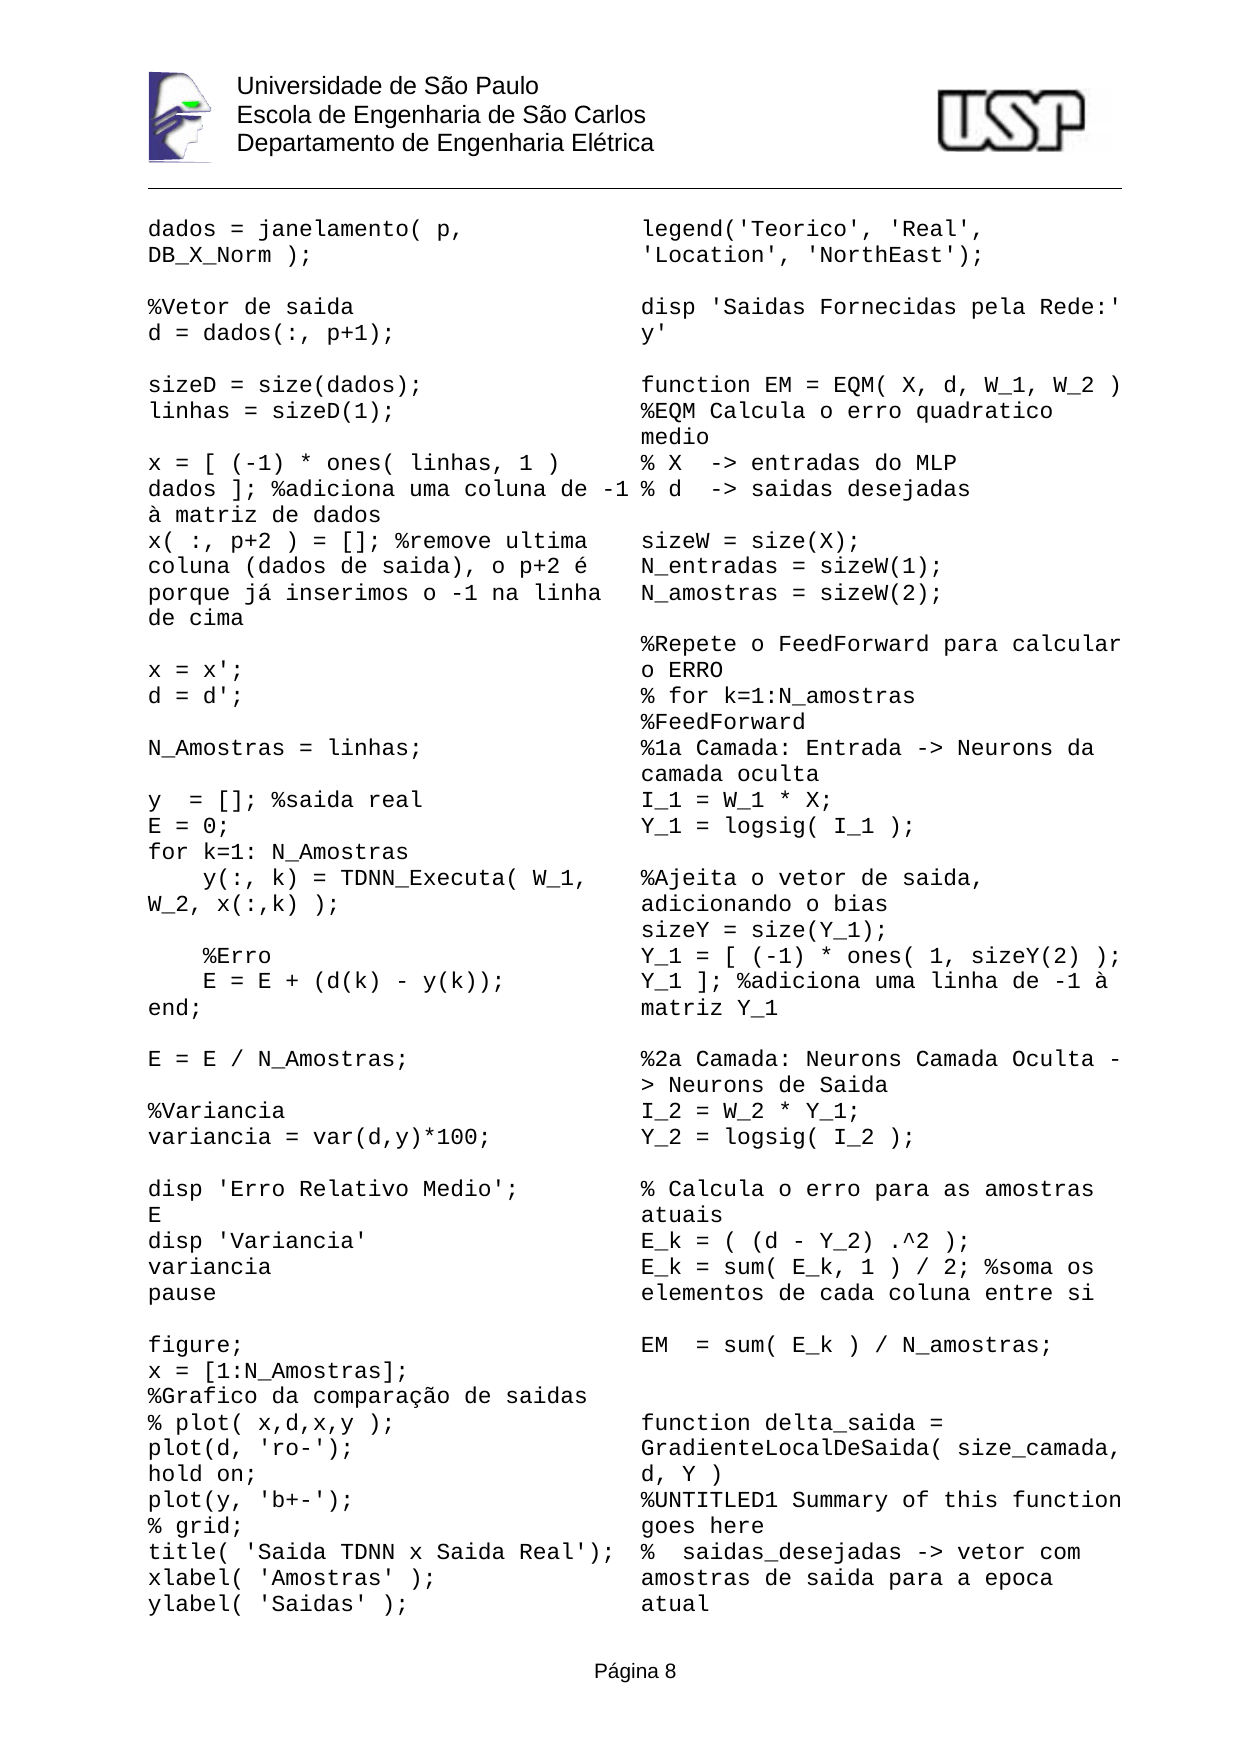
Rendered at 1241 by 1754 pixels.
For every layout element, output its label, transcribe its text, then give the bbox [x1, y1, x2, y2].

text E_k = ( (d - Y_2) .^2 ); [641, 1229, 1122, 1255]
text ylabel( 'Saidas' ); [148, 1592, 629, 1618]
text sizeW = size(X); [641, 529, 1122, 555]
text % Calcula o erro para as amostras atuais [641, 1177, 1122, 1229]
text Y_1 = [ (-1) * ones( 1, sizeY(2) ); Y_1 ]; %adiciona uma linha de -1 à matriz Y_1 [641, 944, 1122, 1022]
text %EQM Calcula o erro quadratico medio [641, 399, 1122, 451]
text d = d'; [148, 684, 629, 711]
text % grid; [148, 1514, 629, 1541]
text function delta_saida = GradienteLocalDeSaida( size_camada, d, Y ) [641, 1411, 1122, 1489]
text Y_2 = logsig( I_2 ); [641, 1126, 1122, 1151]
text % saidas_desejadas -> vetor com amostras de saida para a epoca atual [641, 1541, 1122, 1618]
text y' [641, 321, 1122, 347]
text %1a Camada: Entrada -> Neurons da camada oculta [641, 736, 1122, 788]
text sizeD = size(dados); [148, 373, 629, 399]
text E = E / N_Amostras; [148, 1048, 629, 1074]
text % d -> saidas desejadas [641, 477, 1122, 503]
text plot(y, 'b+-'); [148, 1489, 629, 1514]
text E = E + (d(k) - y(k)); [148, 970, 629, 996]
text N_entradas = sizeW(1); [641, 555, 1122, 581]
text variancia [148, 1255, 629, 1281]
text E = 0; [148, 814, 629, 840]
text disp 'Saidas Fornecidas pela Rede:' [641, 296, 1122, 321]
text EM = sum( E_k ) / N_amostras; [641, 1333, 1122, 1359]
text %Grafico da comparação de saidas [148, 1385, 629, 1411]
text disp 'Variancia' [148, 1229, 629, 1255]
text linhas = sizeD(1); [148, 399, 629, 425]
text x( :, p+2 ) = []; %remove ultima coluna (dados de saida), o p+2 é porque já inserimos o -1 na linha de cima [148, 529, 629, 633]
text I_2 = W_2 * Y_1; [641, 1099, 1122, 1126]
text title( 'Saida TDNN x Saida Real'); [148, 1541, 629, 1566]
text disp 'Erro Relativo Medio'; [148, 1177, 629, 1203]
text hold on; [148, 1463, 629, 1489]
text figure; [148, 1333, 629, 1359]
text % plot( x,d,x,y ); [148, 1411, 629, 1437]
text %Variancia [148, 1099, 629, 1126]
text % X -> entradas do MLP [641, 451, 1122, 477]
text %UNTITLED1 Summary of this function goes here [641, 1489, 1122, 1541]
text dados = janelamento( p, DB_X_Norm ); [148, 218, 629, 269]
text E_k = sum( E_k, 1 ) / 2; %soma os elementos de cada coluna entre si [641, 1255, 1122, 1307]
text x = [1:N_Amostras]; [148, 1359, 629, 1385]
text function EM = EQM( X, d, W_1, W_2 ) [641, 373, 1122, 399]
text x = x'; [148, 659, 629, 684]
text E [148, 1203, 629, 1229]
text %Repete o FeedForward para calcular o ERRO [641, 633, 1122, 684]
text d = dados(:, p+1); [148, 321, 629, 347]
text sizeY = size(Y_1); [641, 918, 1122, 944]
text %Vetor de saida [148, 296, 629, 321]
text for k=1: N_Amostras [148, 840, 629, 866]
text N_amostras = sizeW(2); [641, 581, 1122, 607]
text %Ajeita o vetor de saida, adicionando o bias [641, 866, 1122, 918]
text variancia = var(d,y)*100; [148, 1126, 629, 1151]
text x = [ (-1) * ones( linhas, 1 ) dados ]; %adiciona uma coluna de -1 à matriz de dados [148, 451, 629, 529]
text end; [148, 996, 629, 1022]
text Y_1 = logsig( I_1 ); [641, 814, 1122, 840]
text y = []; %saida real [148, 788, 629, 814]
text %Erro [148, 944, 629, 970]
text %2a Camada: Neurons Camada Oculta -> Neurons de Saida [641, 1048, 1122, 1099]
text legend('Teorico', 'Real', 'Location', 'NorthEast'); [641, 218, 1122, 269]
text xlabel( 'Amostras' ); [148, 1566, 629, 1592]
text y(:, k) = TDNN_Executa( W_1, W_2, x(:,k) ); [148, 866, 629, 918]
text N_Amostras = linhas; [148, 736, 629, 762]
text pause [148, 1281, 629, 1307]
text I_1 = W_1 * X; [641, 788, 1122, 814]
text plot(d, 'ro-'); [148, 1437, 629, 1463]
text %FeedForward [641, 711, 1122, 736]
picture [148, 71, 213, 163]
text % for k=1:N_amostras [641, 684, 1122, 711]
